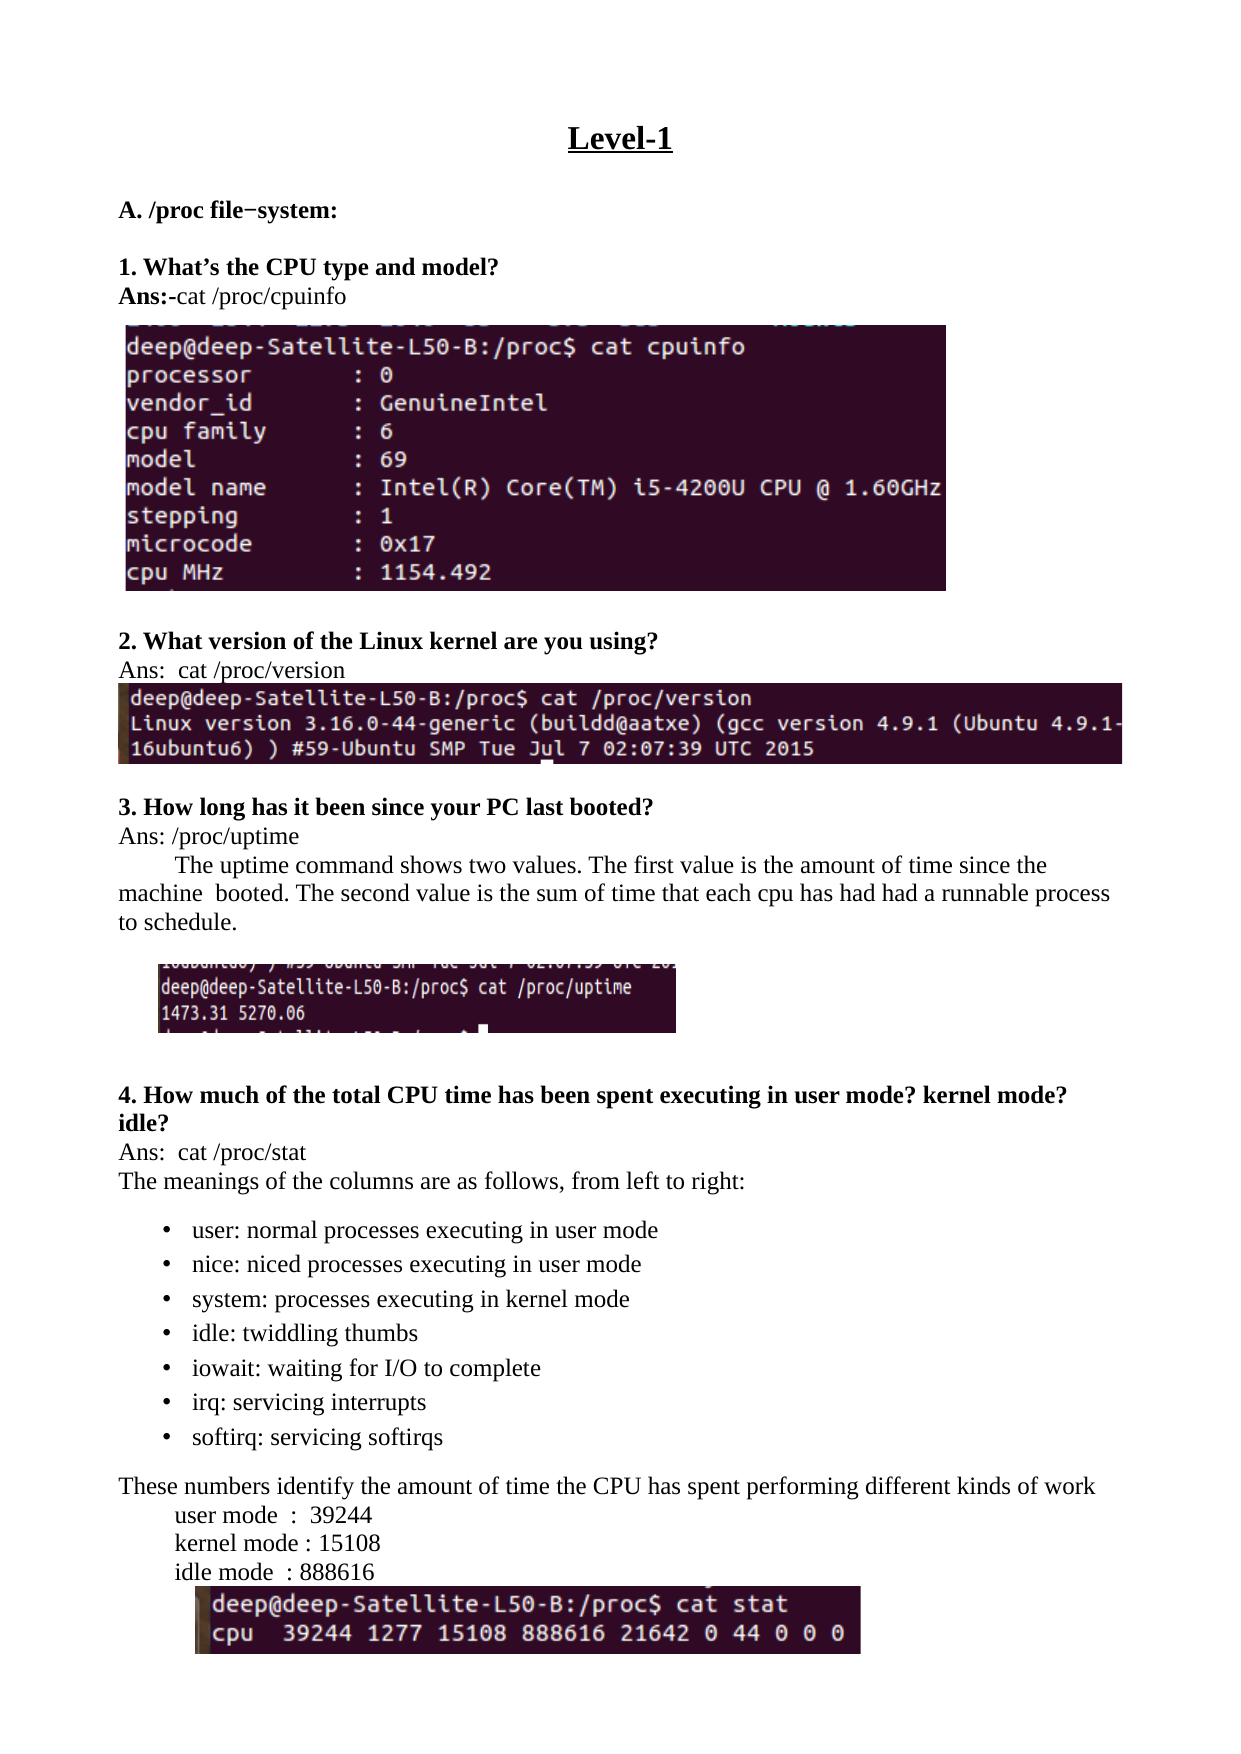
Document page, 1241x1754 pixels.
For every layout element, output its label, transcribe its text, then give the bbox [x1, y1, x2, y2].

text idle mode : 888616 [118, 1557, 1122, 1586]
text kernel mode : 15108 [118, 1528, 1122, 1557]
list softirq: servicing softirqs [162, 1422, 1122, 1451]
text The uptime command shows two values. The first value is the amount of time since the machine booted. The second value is the sum of time that each cpu has had had a runnable process to schedule. [118, 850, 1122, 936]
picture [118, 683, 1123, 764]
picture [195, 1586, 861, 1654]
text A. /proc file−system: [118, 195, 1122, 223]
picture [158, 964, 676, 1033]
text Ans:-cat /proc/cpuinfo [118, 281, 1122, 310]
text The meanings of the columns are as follows, from left to right: [118, 1166, 1122, 1195]
text Level-1 [118, 118, 1122, 156]
text Ans: /proc/uptime [118, 821, 1122, 850]
text 1. What’s the CPU type and model? [118, 252, 1122, 281]
list system: processes executing in kernel mode [162, 1284, 1122, 1313]
list user: normal processes executing in user mode [162, 1215, 1122, 1244]
text 4. How much of the total CPU time has been spent executing in user mode? kernel mode? idle? [118, 1080, 1122, 1137]
list idle: twiddling thumbs [162, 1318, 1122, 1347]
picture [125, 325, 946, 591]
list irq: servicing interrupts [162, 1387, 1122, 1416]
list nice: niced processes executing in user mode [162, 1249, 1122, 1278]
text 3. How long has it been since your PC last booted? [118, 792, 1122, 821]
text Ans: cat /proc/stat [118, 1137, 1122, 1166]
text These numbers identify the amount of time the CPU has spent performing different kinds of work [118, 1471, 1122, 1500]
text Ans: cat /proc/version [118, 655, 1122, 683]
text user mode : 39244 [118, 1500, 1122, 1528]
text 2. What version of the Linux kernel are you using? [118, 626, 1122, 655]
list iowait: waiting for I/O to complete [162, 1353, 1122, 1382]
